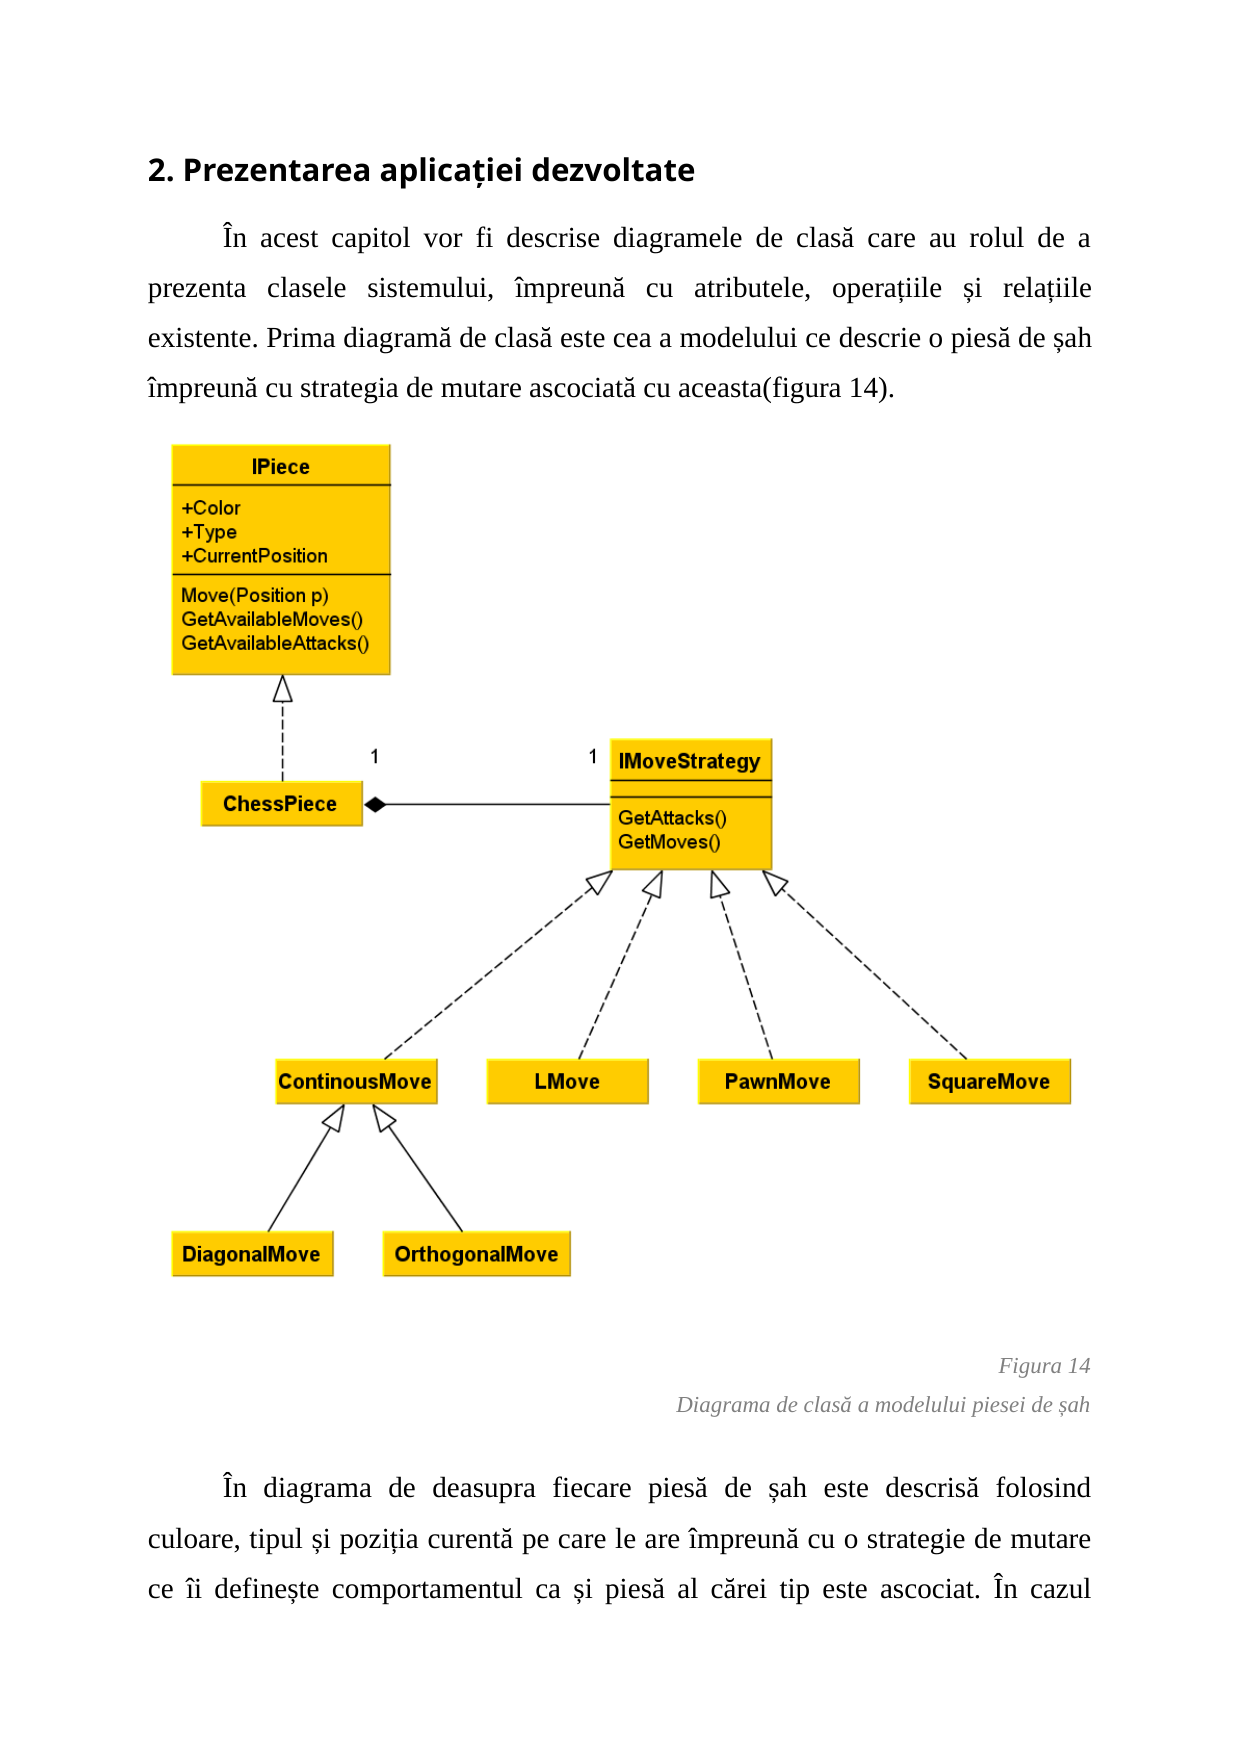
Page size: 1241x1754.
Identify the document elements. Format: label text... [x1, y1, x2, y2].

text În diagrama de deasupra fiecare piesă de șah este descrisă folosind culoare, tipul și poziția curentă pe care le are împreună cu o strategie de mutare ce îi definește comportamentul ca și piesă al cărei tip este ascociat. În cazul [148, 1470, 1093, 1604]
picture [147, 421, 1093, 1300]
text În acest capitol vor fi descrise diagramele de clasă care au rolul de a prezenta clasele sistemului, împreună cu atributele, operațiile și relațiile existente. Prima diagramă de clasă este cea a modelului ce descrie o piesă de șah împreună cu strategia de mutare ascociată cu aceasta(figura 14). [148, 220, 1093, 404]
text Diagrama de clasă a modelului piesei de șah [148, 1391, 1093, 1418]
text Figura 14 [148, 1352, 1093, 1378]
